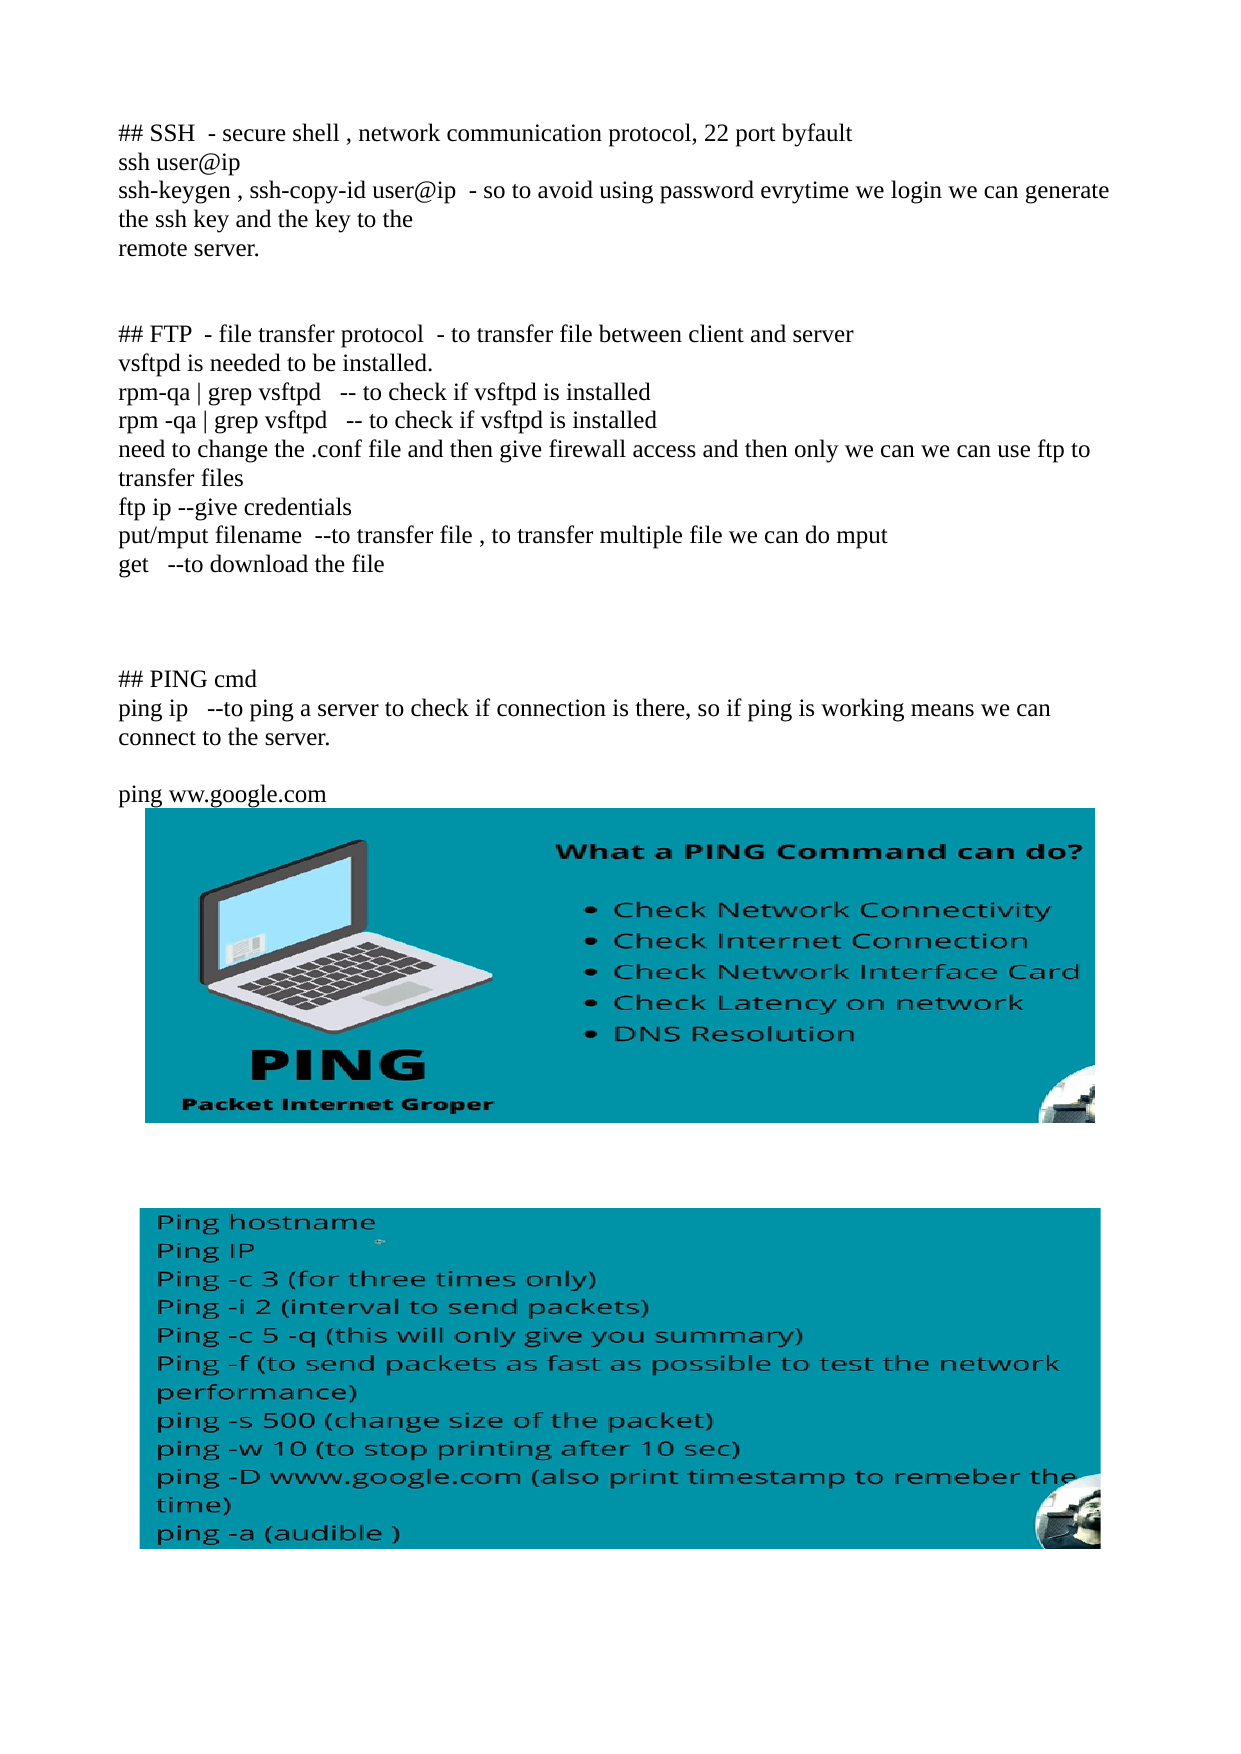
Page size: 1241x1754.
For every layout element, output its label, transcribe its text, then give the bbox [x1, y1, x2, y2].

picture [139, 1208, 1101, 1549]
text ssh-keygen , ssh-copy-id user@ip - so to avoid using password evrytime we login we can generate the ssh key and the key to the [118, 176, 1122, 233]
text ssh user@ip [118, 147, 1122, 176]
text ftp ip --give credentials [118, 492, 1122, 521]
text ## PING cmd [118, 664, 1122, 693]
text ping ww.google.com [118, 779, 1122, 808]
text put/mput filename --to transfer file , to transfer multiple file we can do mput [118, 521, 1122, 549]
text ## SSH - secure shell , network communication protocol, 22 port byfault [118, 118, 1122, 147]
text vsftpd is needed to be installed. [118, 348, 1122, 377]
text remote server. [118, 233, 1122, 262]
text rpm-qa | grep vsftpd -- to check if vsftpd is installed [118, 377, 1122, 406]
text ## FTP - file transfer protocol - to transfer file between client and server [118, 319, 1122, 348]
text ping ip --to ping a server to check if connection is there, so if ping is working means we can connect to the server. [118, 693, 1122, 751]
text rpm -qa | grep vsftpd -- to check if vsftpd is installed [118, 406, 1122, 434]
text need to change the .conf file and then give firewall access and then only we can we can use ftp to transfer files [118, 434, 1122, 492]
text get --to download the file [118, 549, 1122, 578]
picture [145, 808, 1095, 1123]
